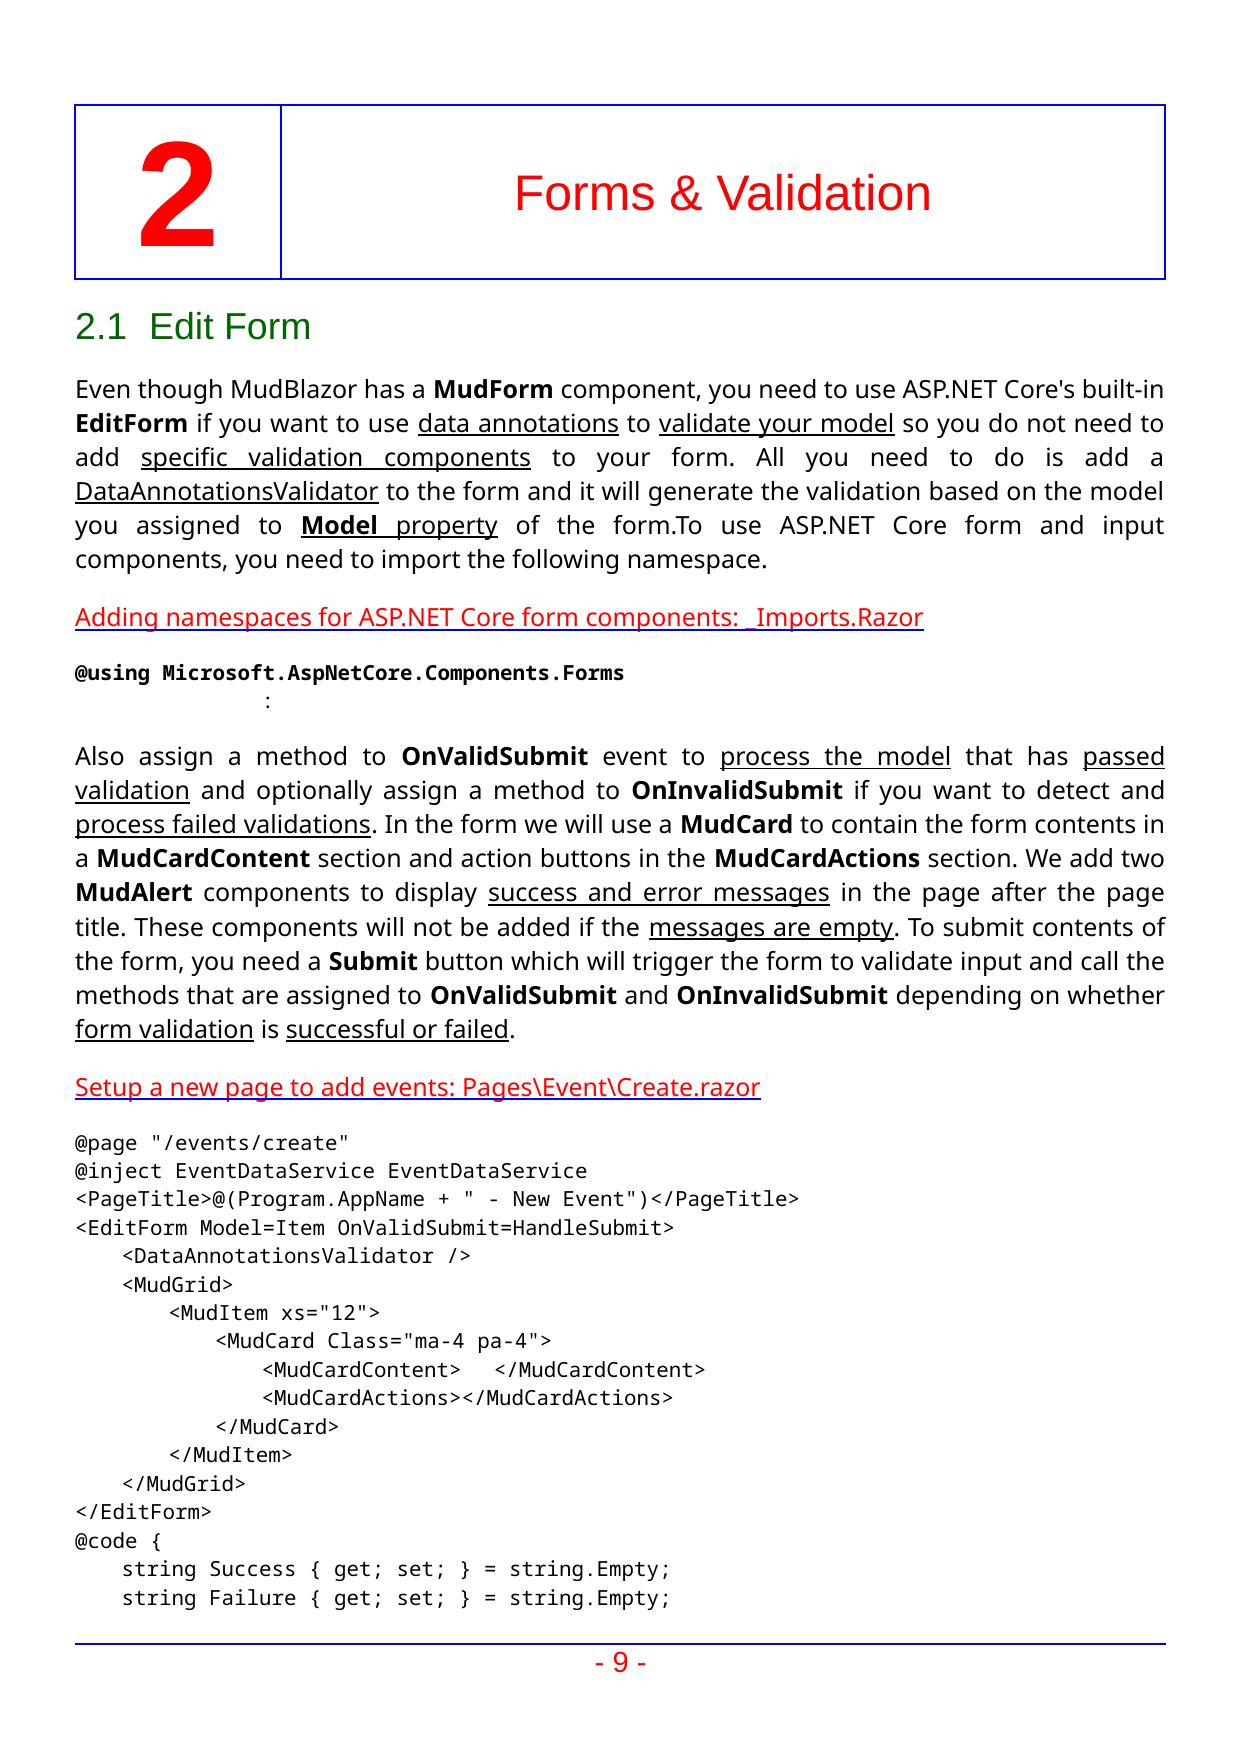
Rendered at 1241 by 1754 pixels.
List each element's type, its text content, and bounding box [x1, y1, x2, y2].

text <PageTitle>@(Program.AppName + " - New Event")</PageTitle> [75, 1184, 1166, 1213]
table_header 2 [76, 106, 280, 278]
text <MudGrid> [75, 1270, 1166, 1298]
text @inject EventDataService EventDataService [75, 1156, 1166, 1184]
text </MudItem> [75, 1440, 1166, 1469]
text </MudGrid> [75, 1469, 1166, 1497]
text Adding namespaces for ASP.NET Core form components: _Imports.Razor [75, 600, 1166, 634]
text Also assign a method to OnValidSubmit event to process the model that has passed validation and optionally assign a method to OnInvalidSubmit if you want to detect and process failed validations. In the form we will use a MudCard to contain the form contents in a MudCardContent section and action buttons in the MudCardActions section. We add two MudAlert components to display success and error messages in the page after the page title. These components will not be added if the messages are empty. To submit contents of the form, you need a Submit button which will trigger the form to validate input and call the methods that are assigned to OnValidSubmit and OnInvalidSubmit depending on whether form validation is successful or failed. [75, 739, 1166, 1045]
text Setup a new page to add events: Pages\Event\Create.razor [75, 1069, 1166, 1103]
text @page "/events/create" [75, 1128, 1166, 1156]
text @code { [75, 1526, 1166, 1554]
text <DataAnnotationsValidator /> [75, 1241, 1166, 1270]
text </MudCard> [75, 1412, 1166, 1440]
text <MudCardActions></MudCardActions> [75, 1383, 1166, 1412]
text <MudItem xs="12"> [75, 1298, 1166, 1327]
text Even though MudBlazor has a MudForm component, you need to use ASP.NET Core's built-in EditForm if you want to use data annotations to validate your model so you do not need to add specific validation components to your form. All you need to do is add a DataAnnotationsValidator to the form and it will generate the validation based on the model you assigned to Model property of the form.To use ASP.NET Core form and input components, you need to import the following namespace. [75, 371, 1166, 576]
text <EditForm Model=Item OnValidSubmit=HandleSubmit> [75, 1213, 1166, 1241]
text string Failure { get; set; } = string.Empty; [75, 1583, 1166, 1611]
text <MudCard Class="ma-4 pa-4"> [75, 1327, 1166, 1355]
text : [75, 686, 1166, 715]
text string Success { get; set; } = string.Empty; [75, 1554, 1166, 1583]
text @using Microsoft.AspNetCore.Components.Forms [75, 658, 1166, 686]
text <MudCardContent> </MudCardContent> [75, 1355, 1166, 1383]
text </EditForm> [75, 1497, 1166, 1526]
table_header Forms & Validation [282, 106, 1164, 278]
text 2.1 Edit Form [75, 304, 1166, 347]
